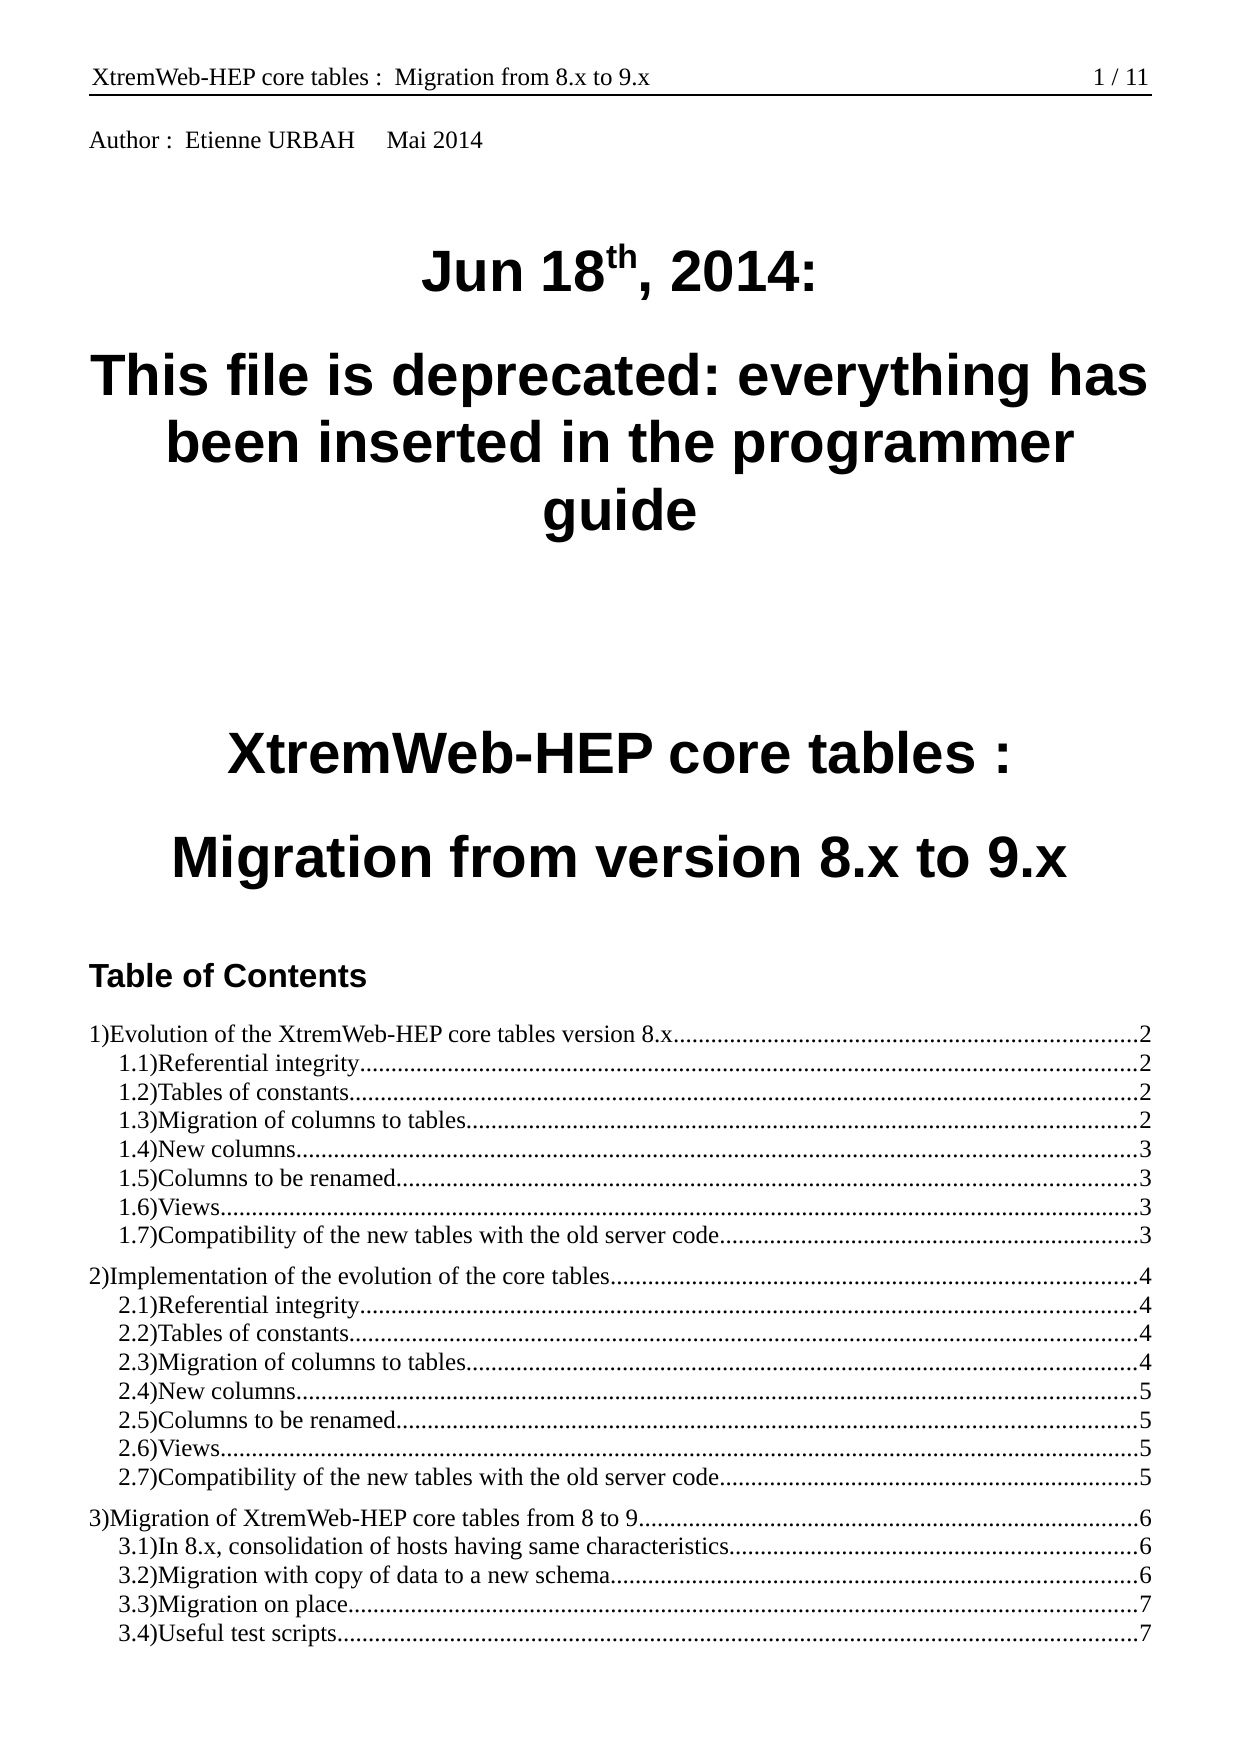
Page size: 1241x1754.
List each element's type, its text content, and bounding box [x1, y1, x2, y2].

text Author : Etienne URBAH Mai 2014 [88, 125, 1152, 154]
text 1.2)Tables of constants 2 [118, 1077, 1152, 1105]
text 1.6)Views 3 [118, 1192, 1152, 1220]
text 3.3)Migration on place 7 [118, 1589, 1152, 1618]
title Migration from version 8.x to 9.x [88, 823, 1152, 890]
title XtremWeb-HEP core tables : [88, 718, 1152, 786]
text 2.3)Migration of columns to tables 4 [118, 1347, 1152, 1376]
text 3.1)In 8.x, consolidation of hosts having same characteristics 6 [118, 1531, 1152, 1560]
text 2.5)Columns to be renamed 5 [118, 1405, 1152, 1433]
text 1.1)Referential integrity 2 [118, 1048, 1152, 1077]
text 1.3)Migration of columns to tables 2 [118, 1105, 1152, 1134]
text 2.2)Tables of constants 4 [118, 1318, 1152, 1347]
text 2)Implementation of the evolution of the core tables 4 [88, 1261, 1152, 1290]
title This file is deprecated: everything has been inserted in the programmer guide [88, 341, 1152, 542]
text 2.7)Compatibility of the new tables with the old server code 5 [118, 1462, 1152, 1491]
text 1)Evolution of the XtremWeb-HEP core tables version 8.x 2 [88, 1019, 1152, 1048]
text 2.4)New columns 5 [118, 1376, 1152, 1405]
text 3.2)Migration with copy of data to a new schema 6 [118, 1560, 1152, 1589]
text 2.6)Views 5 [118, 1433, 1152, 1462]
text 1.5)Columns to be renamed 3 [118, 1163, 1152, 1192]
text 3)Migration of XtremWeb-HEP core tables from 8 to 9 6 [88, 1503, 1152, 1531]
text 3.4)Useful test scripts 7 [118, 1618, 1152, 1646]
text 2.1)Referential integrity 4 [118, 1290, 1152, 1318]
subtitle Table of Contents [88, 956, 1152, 995]
text 1.7)Compatibility of the new tables with the old server code 3 [118, 1220, 1152, 1249]
title Jun 18th, 2014: [88, 236, 1152, 303]
text 1.4)New columns 3 [118, 1134, 1152, 1163]
